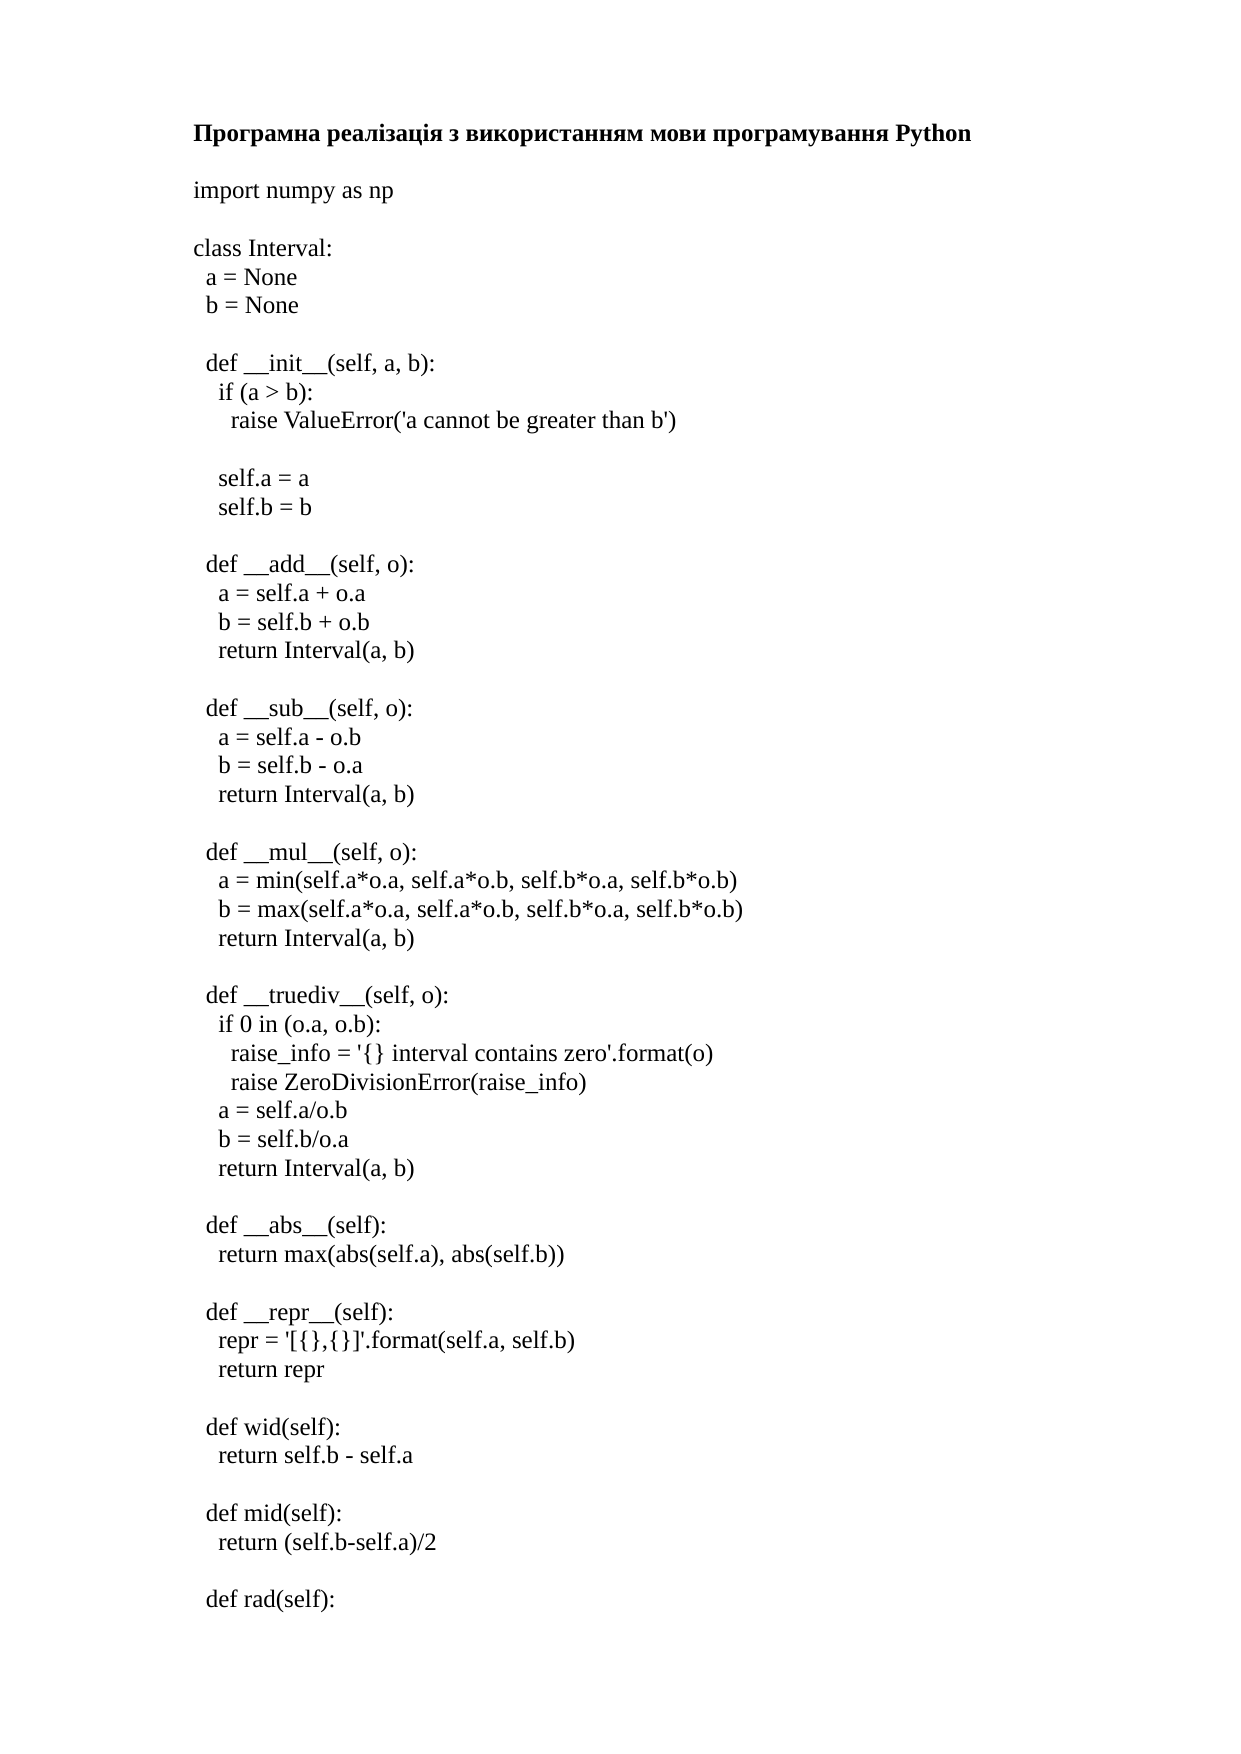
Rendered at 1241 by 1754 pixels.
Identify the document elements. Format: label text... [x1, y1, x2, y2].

text def __mul__(self, o): [154, 837, 1122, 866]
text raise ZeroDivisionError(raise_info) [154, 1067, 1122, 1096]
text a = self.a + o.a [154, 578, 1122, 607]
text import numpy as np [154, 176, 1122, 204]
text raise ValueError('a cannot be greater than b') [154, 406, 1122, 434]
text return (self.b-self.a)/2 [154, 1527, 1122, 1556]
text a = self.a - o.b [154, 722, 1122, 751]
text b = self.b + o.b [154, 607, 1122, 636]
text return Interval(a, b) [154, 779, 1122, 808]
text self.b = b [154, 492, 1122, 521]
text def __add__(self, o): [154, 549, 1122, 578]
text return max(abs(self.a), abs(self.b)) [154, 1239, 1122, 1268]
text def __sub__(self, o): [154, 693, 1122, 722]
text b = self.b/o.a [154, 1124, 1122, 1153]
text repr = '[{},{}]'.format(self.a, self.b) [154, 1326, 1122, 1354]
text if (a > b): [154, 377, 1122, 406]
text if 0 in (o.a, o.b): [154, 1009, 1122, 1038]
text self.a = a [154, 463, 1122, 492]
text return Interval(a, b) [154, 923, 1122, 952]
text class Interval: [154, 233, 1122, 262]
text b = self.b - o.a [154, 751, 1122, 779]
text def __truediv__(self, o): [154, 981, 1122, 1009]
text raise_info = '{} interval contains zero'.format(o) [154, 1038, 1122, 1067]
text def rad(self): [154, 1584, 1122, 1613]
text Програмна реалізація з використанням мови програмування Python [154, 118, 1122, 147]
text def wid(self): [154, 1412, 1122, 1441]
text def __abs__(self): [154, 1211, 1122, 1239]
text a = self.a/o.b [154, 1096, 1122, 1124]
text b = None [154, 291, 1122, 319]
text b = max(self.a*o.a, self.a*o.b, self.b*o.a, self.b*o.b) [154, 894, 1122, 923]
text a = None [154, 262, 1122, 291]
text return Interval(a, b) [154, 1153, 1122, 1182]
text def mid(self): [154, 1498, 1122, 1527]
text return Interval(a, b) [154, 636, 1122, 664]
text a = min(self.a*o.a, self.a*o.b, self.b*o.a, self.b*o.b) [154, 866, 1122, 894]
text return repr [154, 1354, 1122, 1383]
text def __init__(self, a, b): [154, 348, 1122, 377]
text return self.b - self.a [154, 1441, 1122, 1469]
text def __repr__(self): [154, 1297, 1122, 1326]
